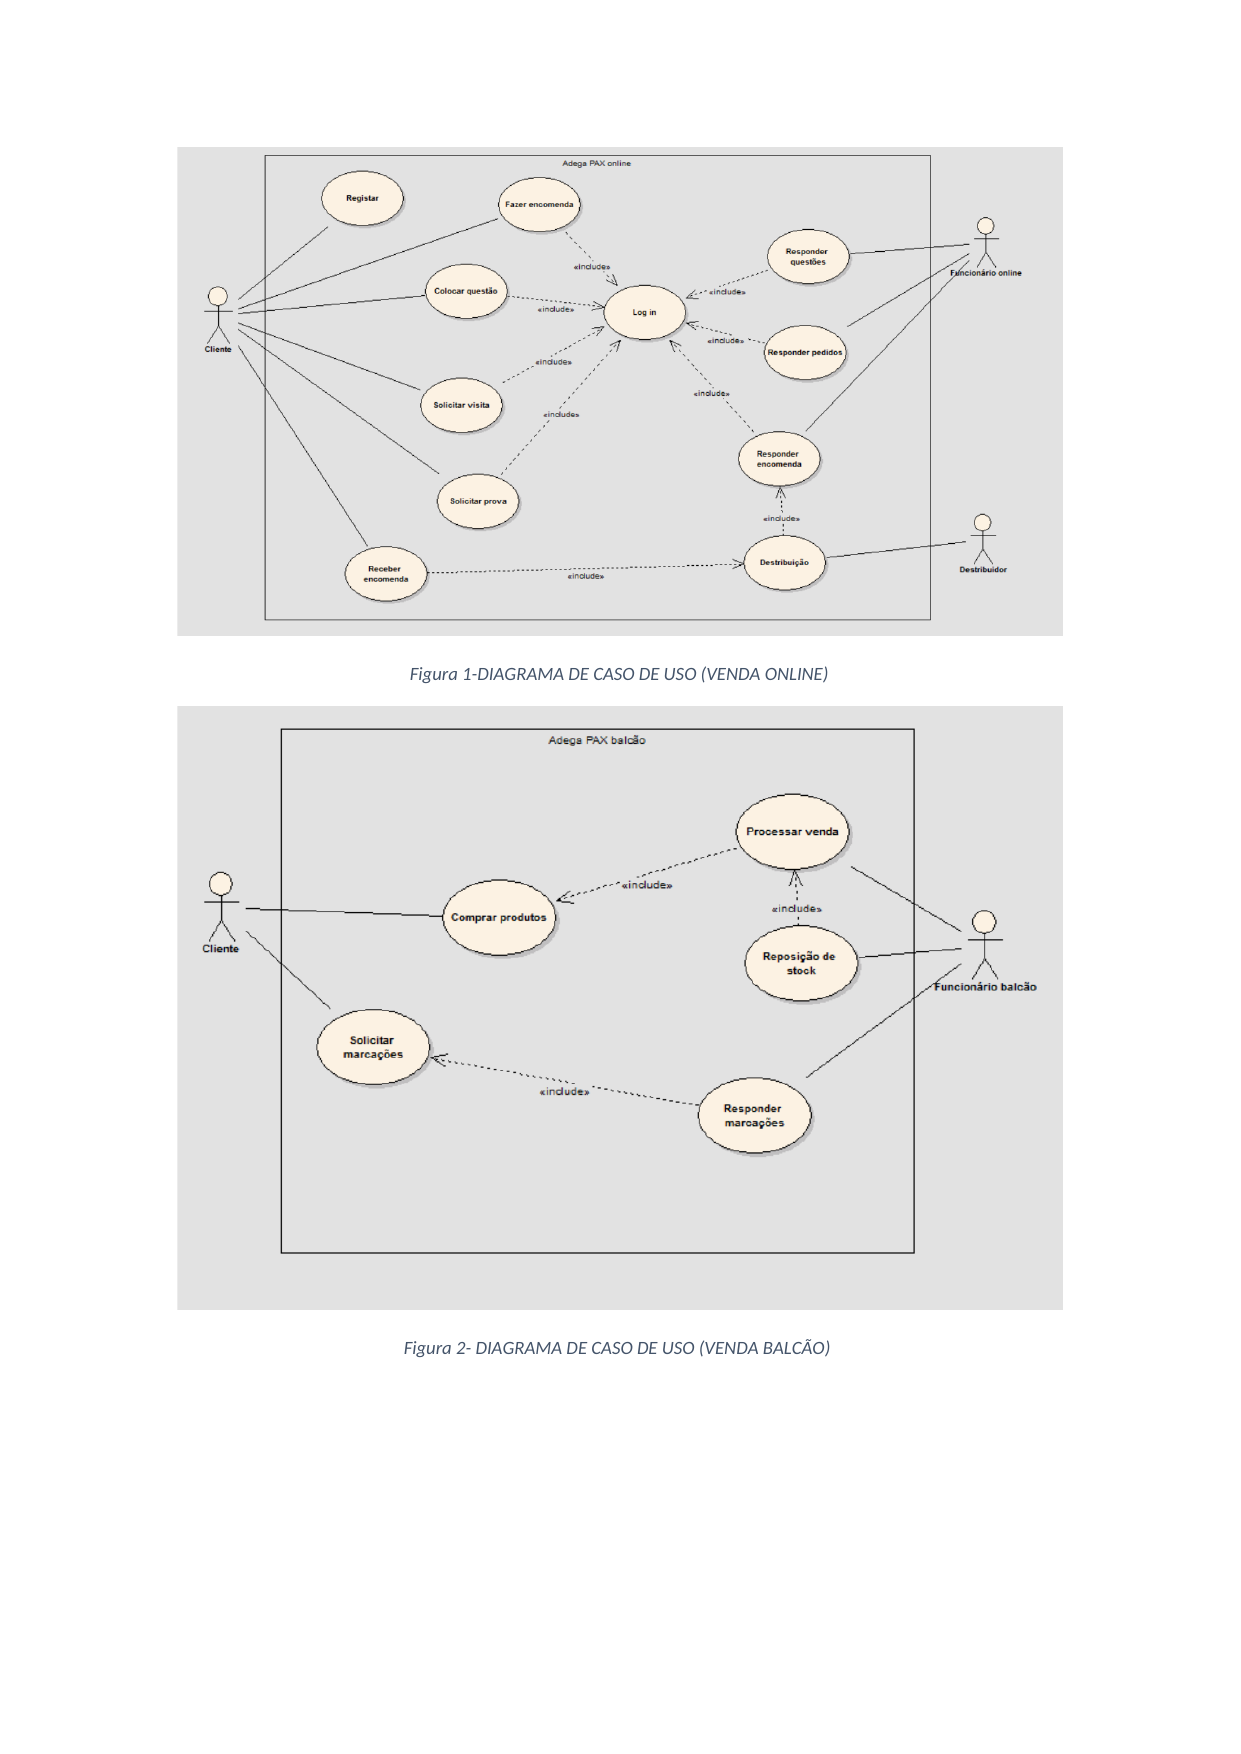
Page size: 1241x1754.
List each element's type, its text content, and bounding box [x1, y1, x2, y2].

text Figura 2- DIAGRAMA DE CASO DE USO (VENDA BALCÃO) [177, 1336, 1063, 1359]
text Figura 1-DIAGRAMA DE CASO DE USO (VENDA ONLINE) [177, 662, 1063, 685]
